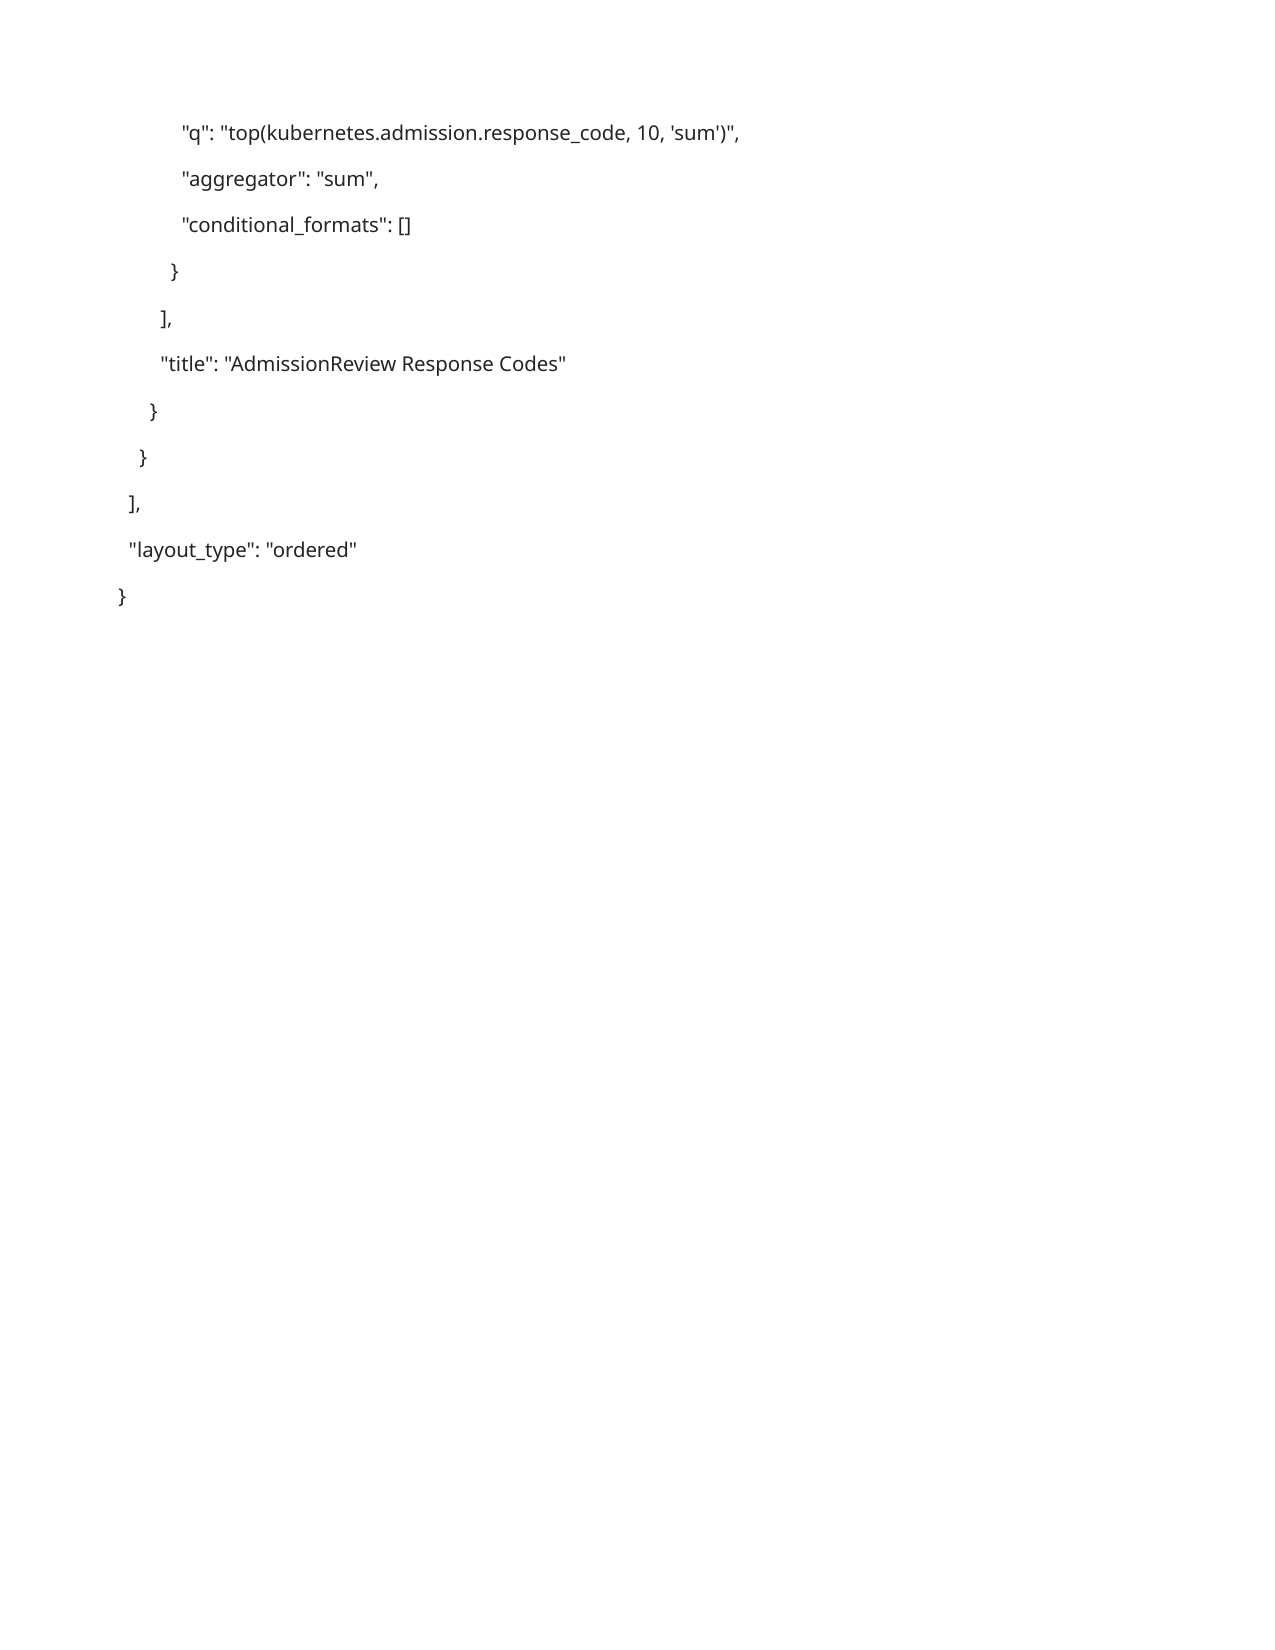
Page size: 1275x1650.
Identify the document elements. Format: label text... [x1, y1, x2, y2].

text "title": "AdmissionReview Response Codes" [118, 350, 1157, 378]
text } [118, 443, 1157, 470]
text } [118, 396, 1157, 424]
text ], [118, 489, 1157, 517]
text "aggregator": "sum", [118, 164, 1157, 192]
text "q": "top(kubernetes.admission.response_code, 10, 'sum')", [118, 118, 1157, 146]
text } [118, 582, 1157, 609]
text ], [118, 303, 1157, 331]
text "conditional_formats": [] [118, 211, 1157, 238]
text } [118, 257, 1157, 285]
text "layout_type": "ordered" [118, 535, 1157, 563]
